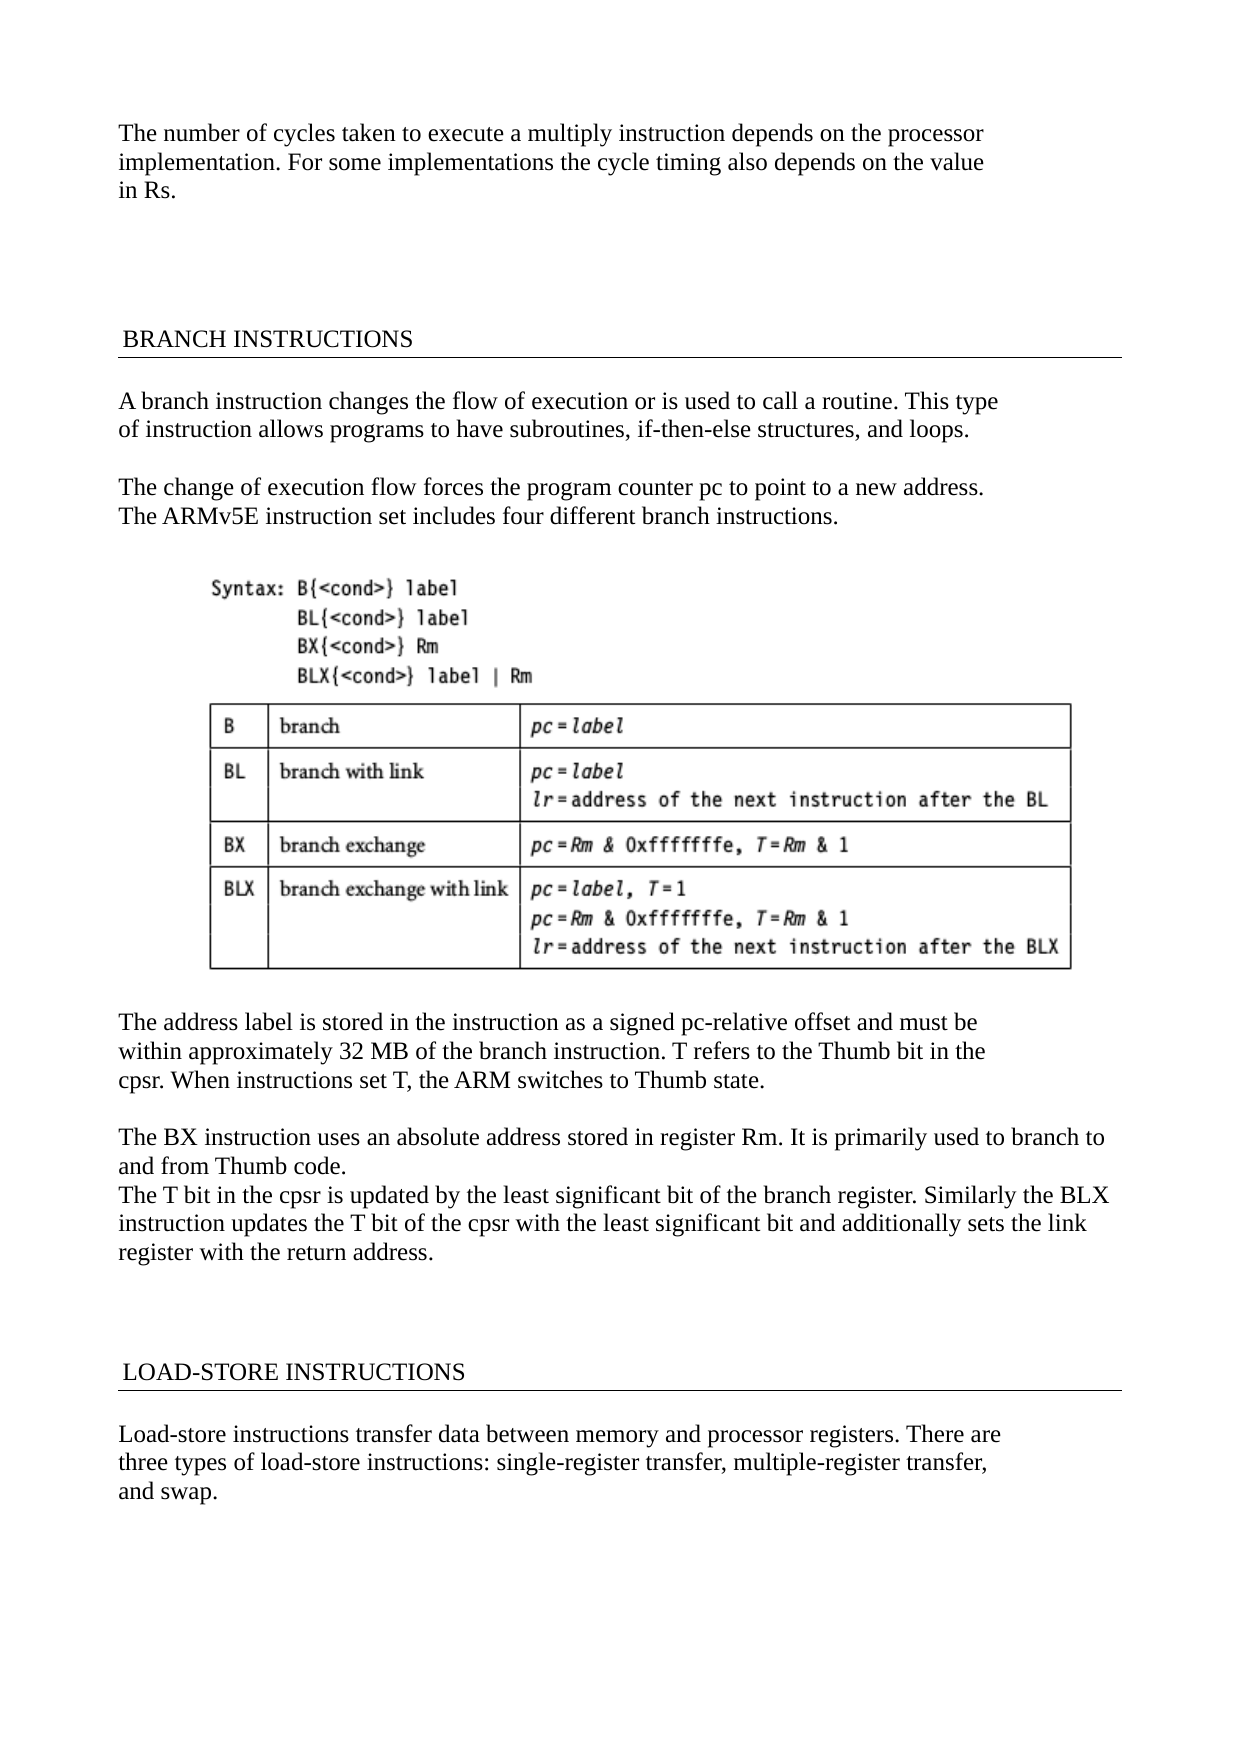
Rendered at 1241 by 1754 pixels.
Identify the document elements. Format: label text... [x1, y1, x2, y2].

text A branch instruction changes the flow of execution or is used to call a routine. This type [118, 386, 1122, 414]
text implementation. For some implementations the cycle timing also depends on the value [118, 147, 1122, 176]
text three types of load-store instructions: single-register transfer, multiple-register transfer, [118, 1447, 1122, 1476]
text The T bit in the cpsr is updated by the least significant bit of the branch register. Similarly the BLX [118, 1180, 1122, 1208]
text of instruction allows programs to have subroutines, if-then-else structures, and loops. [118, 414, 1122, 443]
text The change of execution flow forces the program counter pc to point to a new address. [118, 472, 1122, 501]
text The address label is stored in the instruction as a signed pc-relative offset and must be [118, 1007, 1122, 1036]
text BRANCH INSTRUCTIONS [118, 319, 1122, 357]
text The ARMv5E instruction set includes four different branch instructions. [118, 501, 1122, 529]
text in Rs. [118, 176, 1122, 204]
text and swap. [118, 1476, 1122, 1505]
text The number of cycles taken to execute a multiply instruction depends on the processor [118, 118, 1122, 147]
text The BX instruction uses an absolute address stored in register Rm. It is primarily used to branch to and from Thumb code. [118, 1122, 1122, 1180]
text instruction updates the T bit of the cpsr with the least significant bit and additionally sets the link register with the return address. [118, 1208, 1122, 1266]
text cpsr. When instructions set T, the ARM switches to Thumb state. [118, 1065, 1122, 1093]
text Load-store instructions transfer data between memory and processor registers. There are [118, 1419, 1122, 1447]
picture [141, 558, 1099, 979]
text within approximately 32 MB of the branch instruction. T refers to the Thumb bit in the [118, 1036, 1122, 1065]
text LOAD-STORE INSTRUCTIONS [118, 1352, 1122, 1390]
